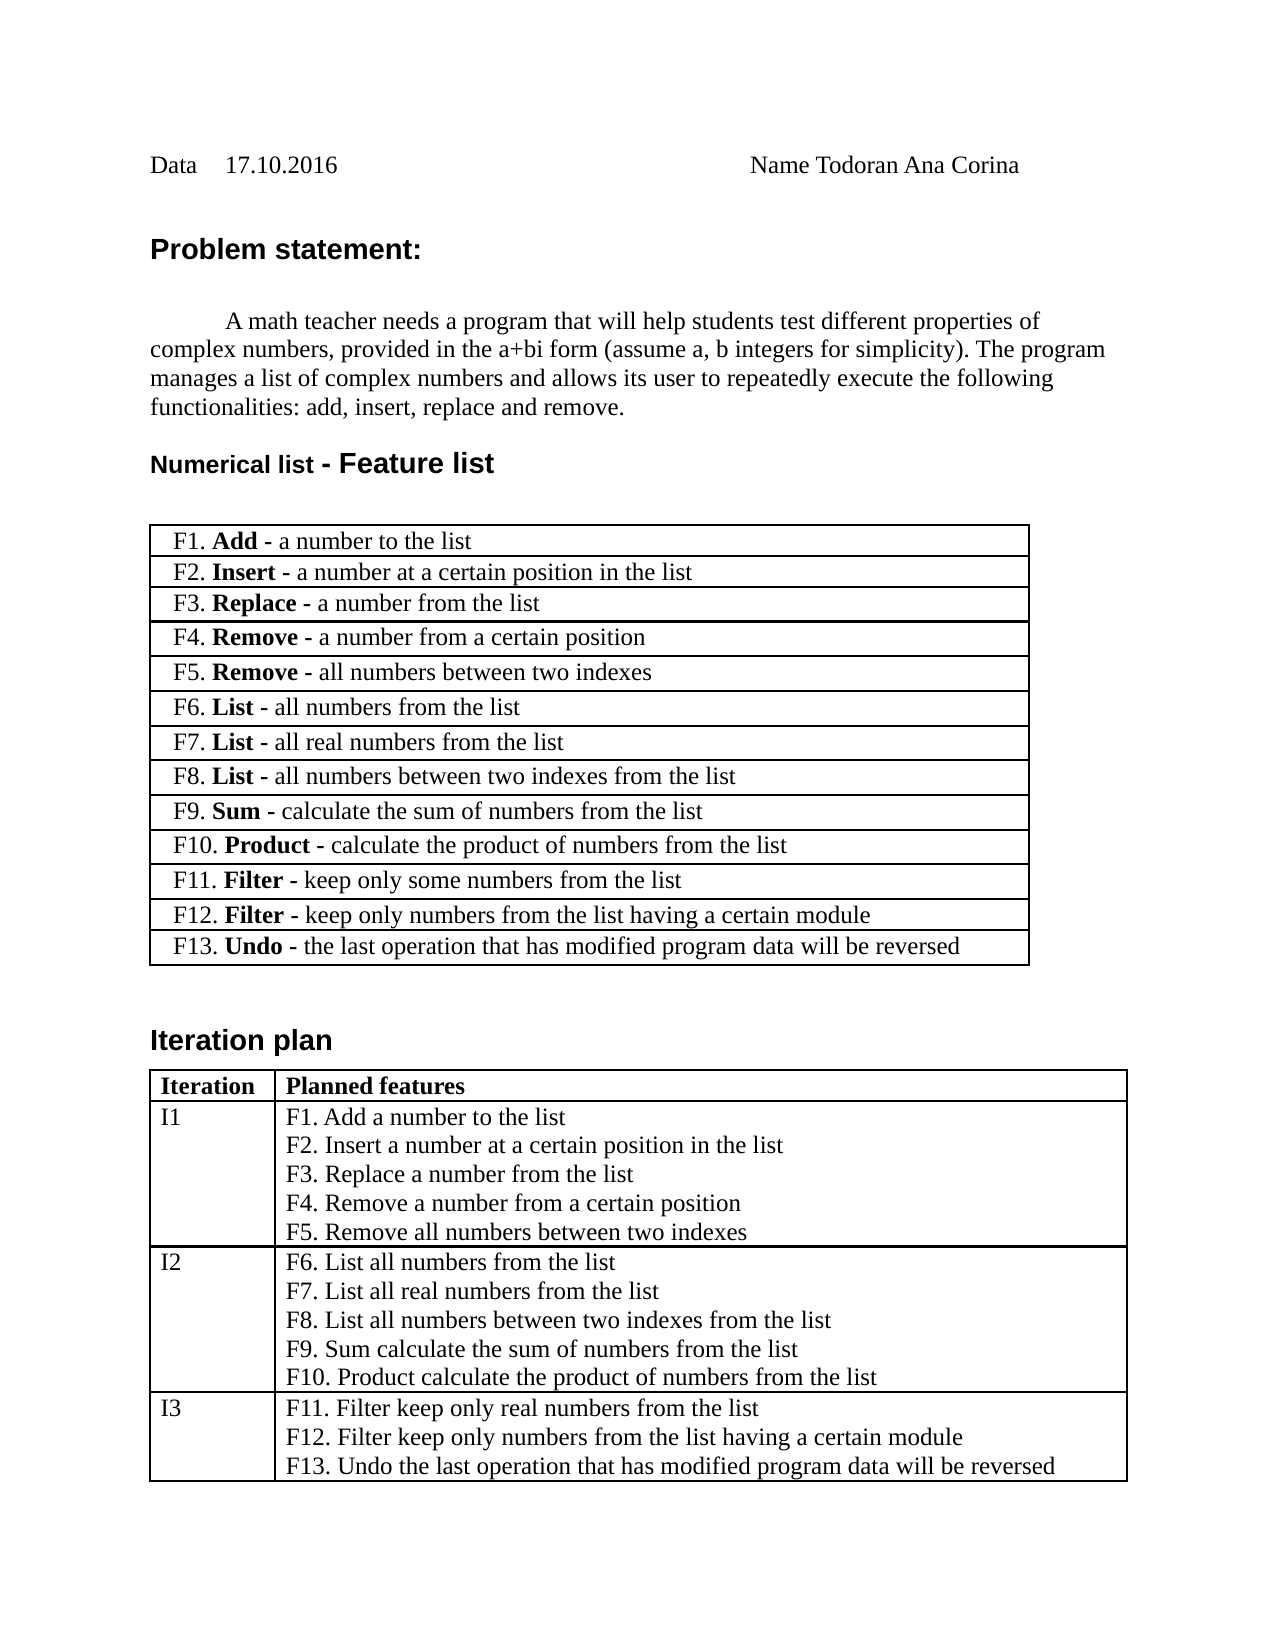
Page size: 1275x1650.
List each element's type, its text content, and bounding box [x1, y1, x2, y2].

table_cell F7. List - all real numbers from the list [151, 727, 1028, 759]
text Data 17.10.2016 Name Todoran Ana Corina [150, 150, 1125, 179]
table_cell F6. List all numbers from the list F7. List all real numbers from the list F8. List all numbers between two indexes from the list F9. Sum calculate the sum of numbers from the list F10. Product calculate the product of numbers from the list [276, 1248, 1126, 1391]
table_cell F11. Filter - keep only some numbers from the list [151, 865, 1028, 898]
table_cell I3 [151, 1393, 274, 1479]
table_cell F11. Filter keep only real numbers from the list F12. Filter keep only numbers from the list having a certain module F13. Undo the last operation that has modified program data will be reversed [276, 1393, 1126, 1479]
text Numerical list - Feature list [150, 446, 1125, 479]
table_cell F13. Undo - the last operation that has modified program data will be reversed [151, 931, 1028, 963]
text Iteration plan [150, 1023, 1125, 1056]
table_cell F4. Remove - a number from a certain position [151, 623, 1028, 655]
text Problem statement: [150, 232, 1125, 265]
table_cell F6. List - all numbers from the list [151, 692, 1028, 724]
table_cell F1. Add a number to the list F2. Insert a number at a certain position in the list F3. Replace a number from the list F4. Remove a number from a certain position F5. Remove all numbers between two indexes [276, 1102, 1126, 1245]
text A math teacher needs a program that will help students test different properties of complex numbers, provided in the a+bi form (assume a, b integers for simplicity). The program manages a list of complex numbers and allows its user to repeatedly execute the following functionalities: add, insert, replace and remove. [150, 306, 1125, 421]
table_header Iteration [151, 1071, 274, 1099]
table_cell F12. Filter - keep only numbers from the list having a certain module [151, 900, 1028, 929]
table_header F1. Add - a number to the list [151, 526, 1028, 555]
table_cell F9. Sum - calculate the sum of numbers from the list [151, 796, 1028, 828]
table_cell F2. Insert - a number at a certain position in the list [151, 557, 1028, 586]
table_cell F10. Product - calculate the product of numbers from the list [151, 831, 1028, 863]
table_cell F5. Remove - all numbers between two indexes [151, 657, 1028, 690]
table_header Planned features [276, 1071, 1126, 1099]
table_cell F3. Replace - a number from the list [151, 588, 1028, 620]
table_cell I1 [151, 1102, 274, 1245]
table_cell F8. List - all numbers between two indexes from the list [151, 761, 1028, 794]
table_cell I2 [151, 1248, 274, 1391]
